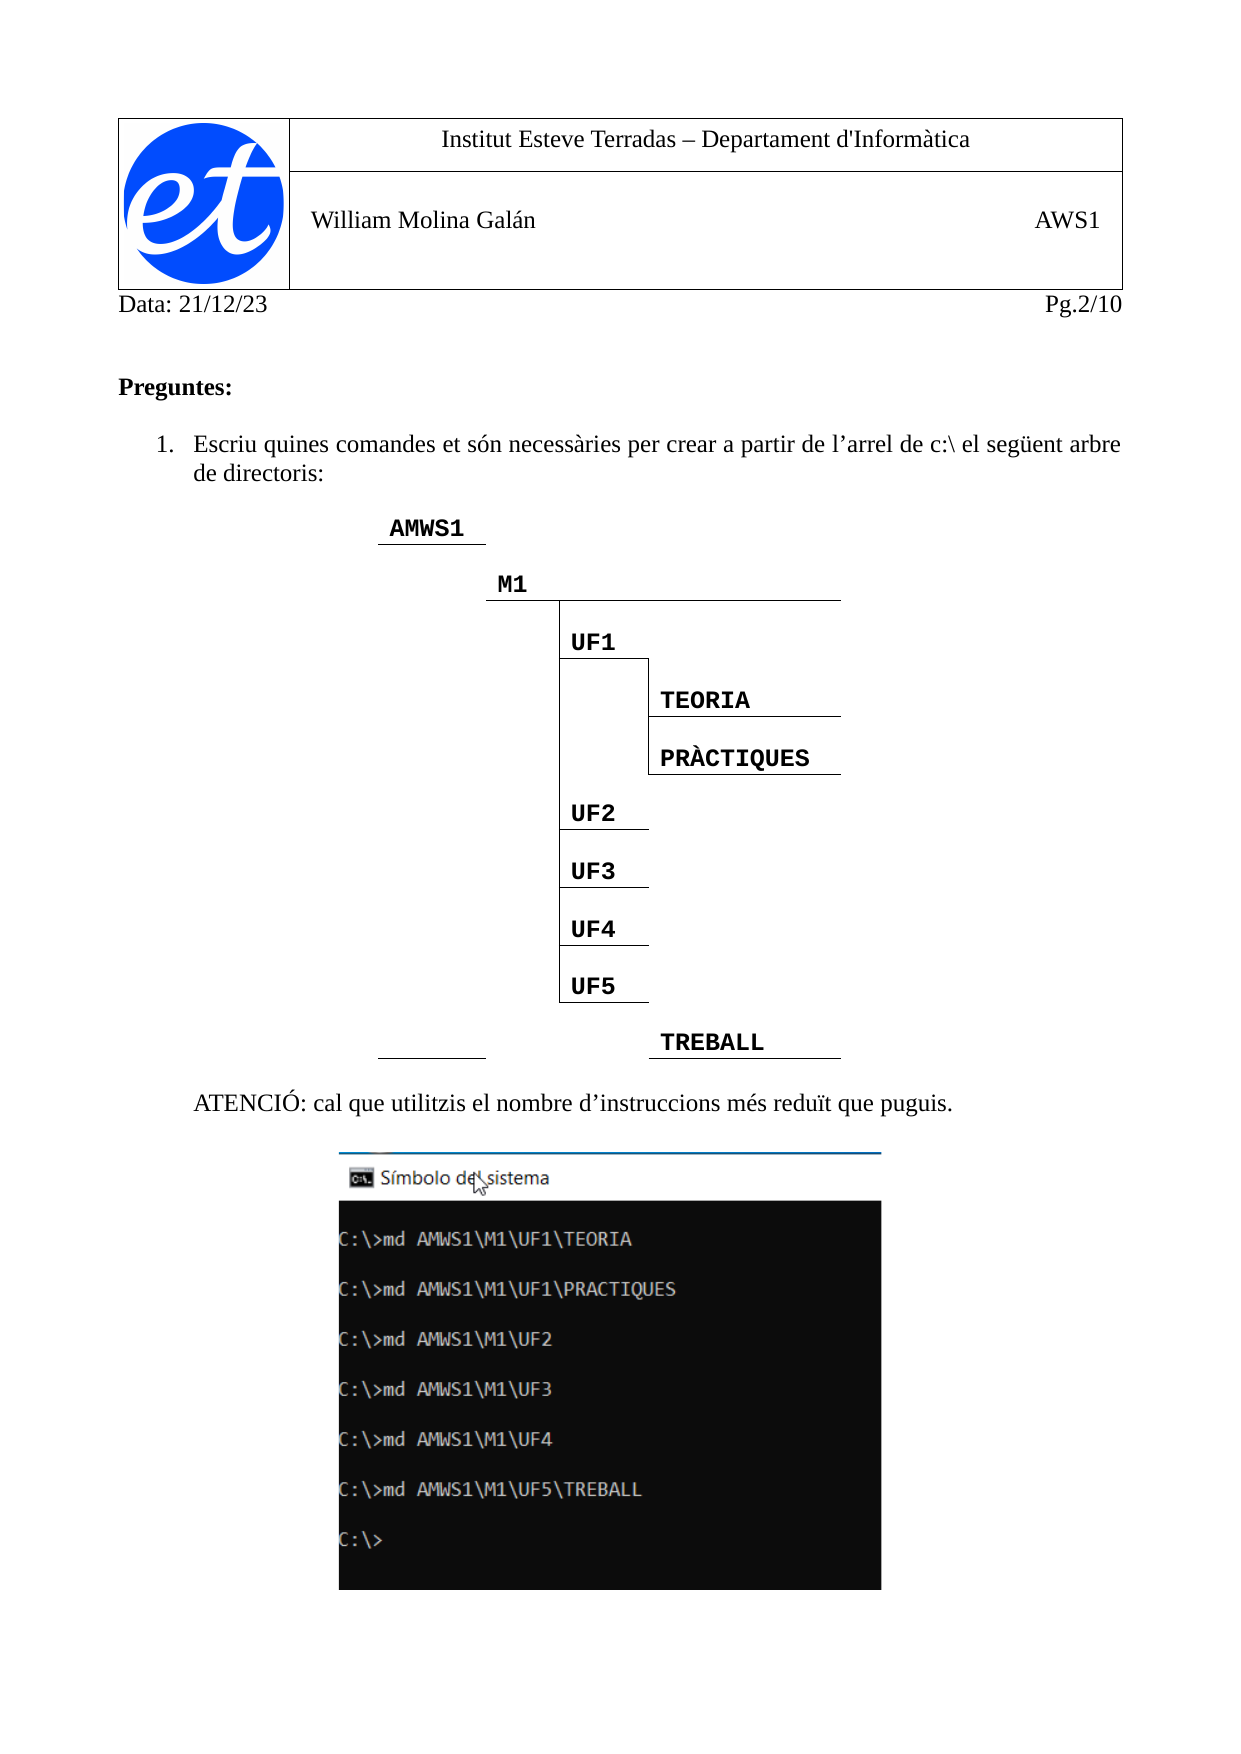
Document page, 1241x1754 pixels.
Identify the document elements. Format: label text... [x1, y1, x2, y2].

text ATENCIÓ: cal que utilitzis el nombre d’instruccions més reduït que puguis. [193, 1088, 1122, 1116]
table_cell PRÀCTIQUES [649, 717, 841, 773]
table_header AMWS1 [378, 515, 486, 544]
table_cell TEORIA [649, 658, 841, 716]
list Escriu quines comandes et són necessàries per crear a partir de l’arrel de c:\ el següent arbre de directoris: [156, 429, 1122, 487]
table_cell UF3 [560, 830, 648, 887]
table_cell [559, 1003, 648, 1058]
table_cell UF4 [560, 888, 648, 944]
table_cell UF5 [560, 946, 648, 1002]
table_cell TREBALL [649, 775, 841, 1058]
table_header M1 [486, 515, 841, 600]
table_cell UF1 [560, 601, 841, 658]
table_cell [378, 545, 486, 1058]
picture [338, 1152, 882, 1590]
picture [123, 123, 284, 284]
table_cell [486, 601, 559, 1058]
table_cell UF2 [560, 659, 648, 829]
text Preguntes: [118, 372, 1122, 400]
